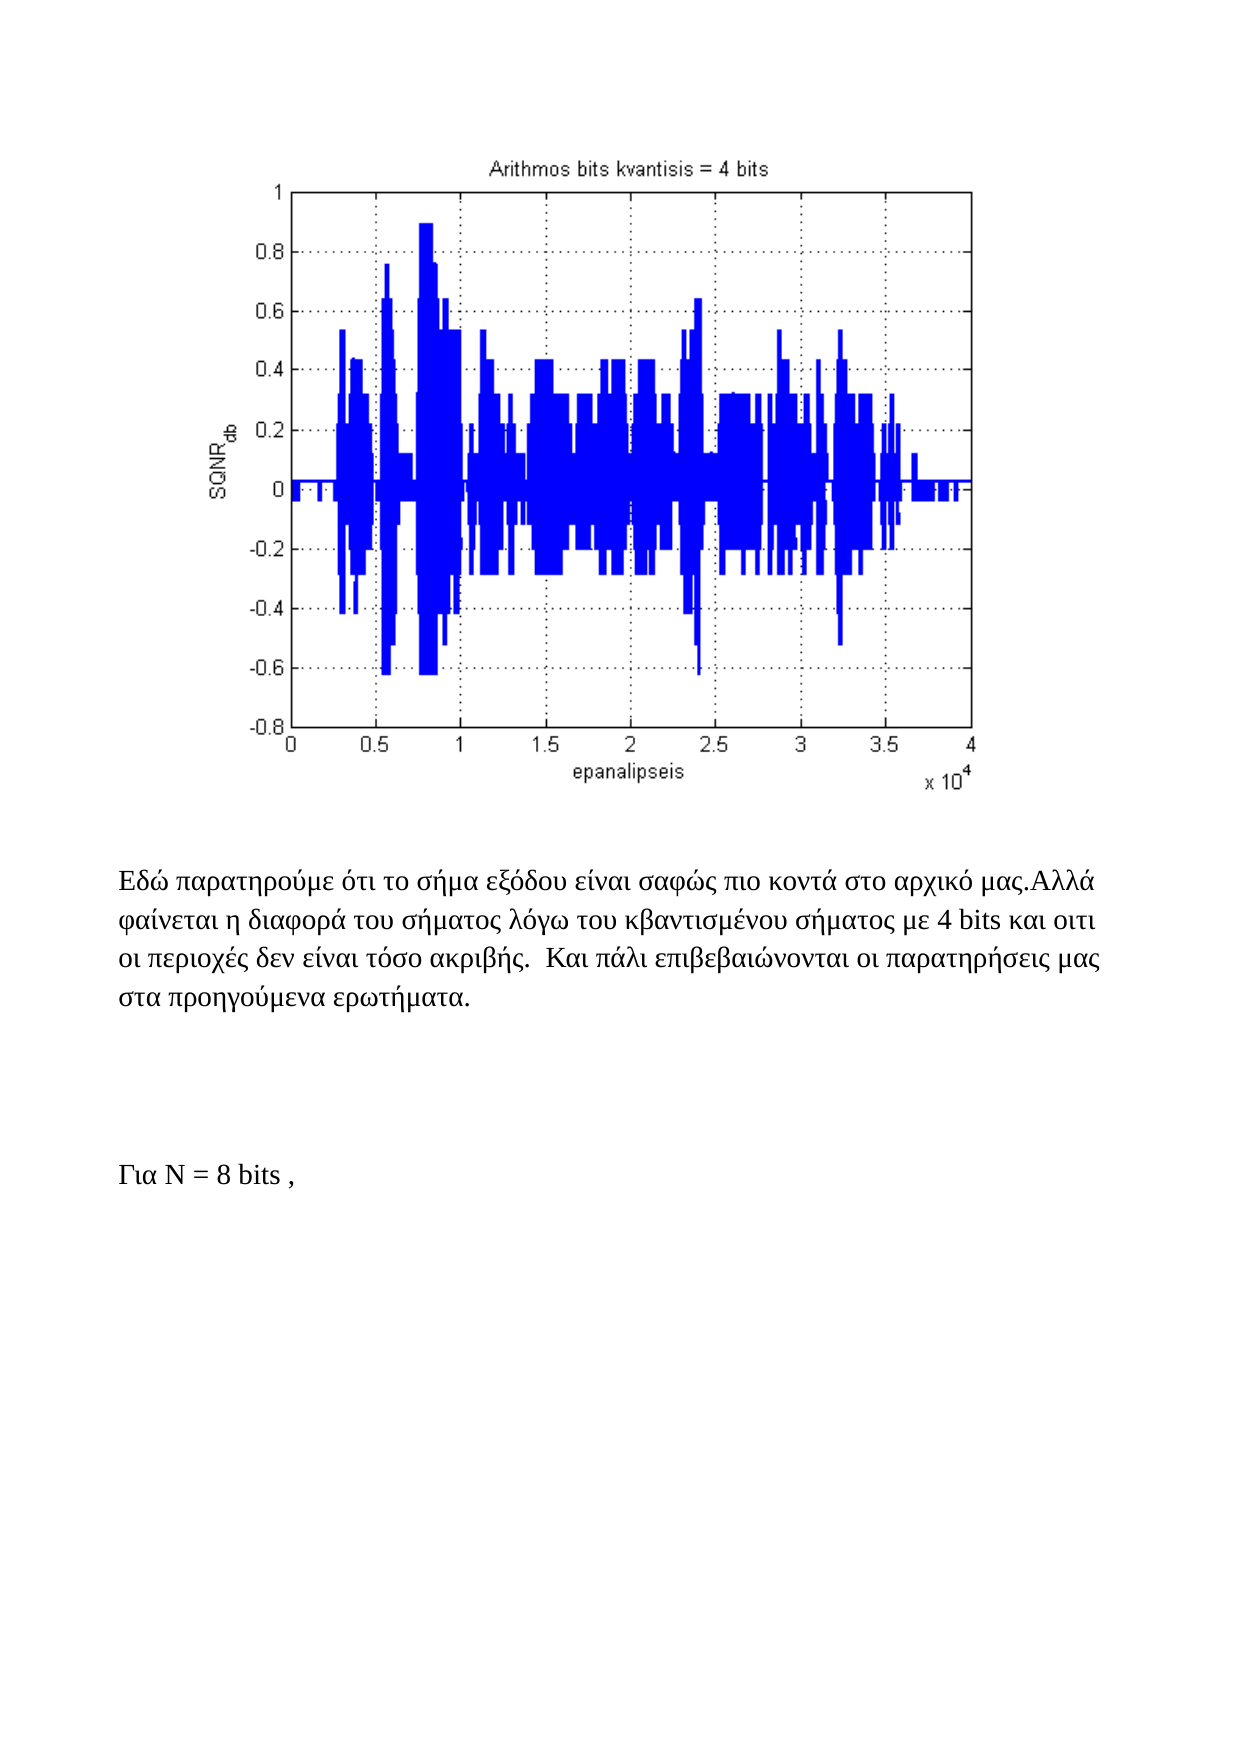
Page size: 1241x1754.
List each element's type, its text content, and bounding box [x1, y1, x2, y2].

text Εδώ παρατηρούμε ότι το σήμα εξόδου είναι σαφώς πιο κοντά στο αρχικό μας.Αλλά φαίνεται η διαφορά του σήματος λόγω του κβαντισμένου σήματος με 4 bits και οιτι οι περιοχές δεν είναι τόσο ακριβής. Και πάλι επιβεβαιώνονται οι παρατηρήσεις μας στα προηγούμενα ερωτήματα. [118, 863, 1122, 1013]
picture [177, 142, 1054, 799]
text Για Ν = 8 bits , [118, 1157, 1122, 1191]
